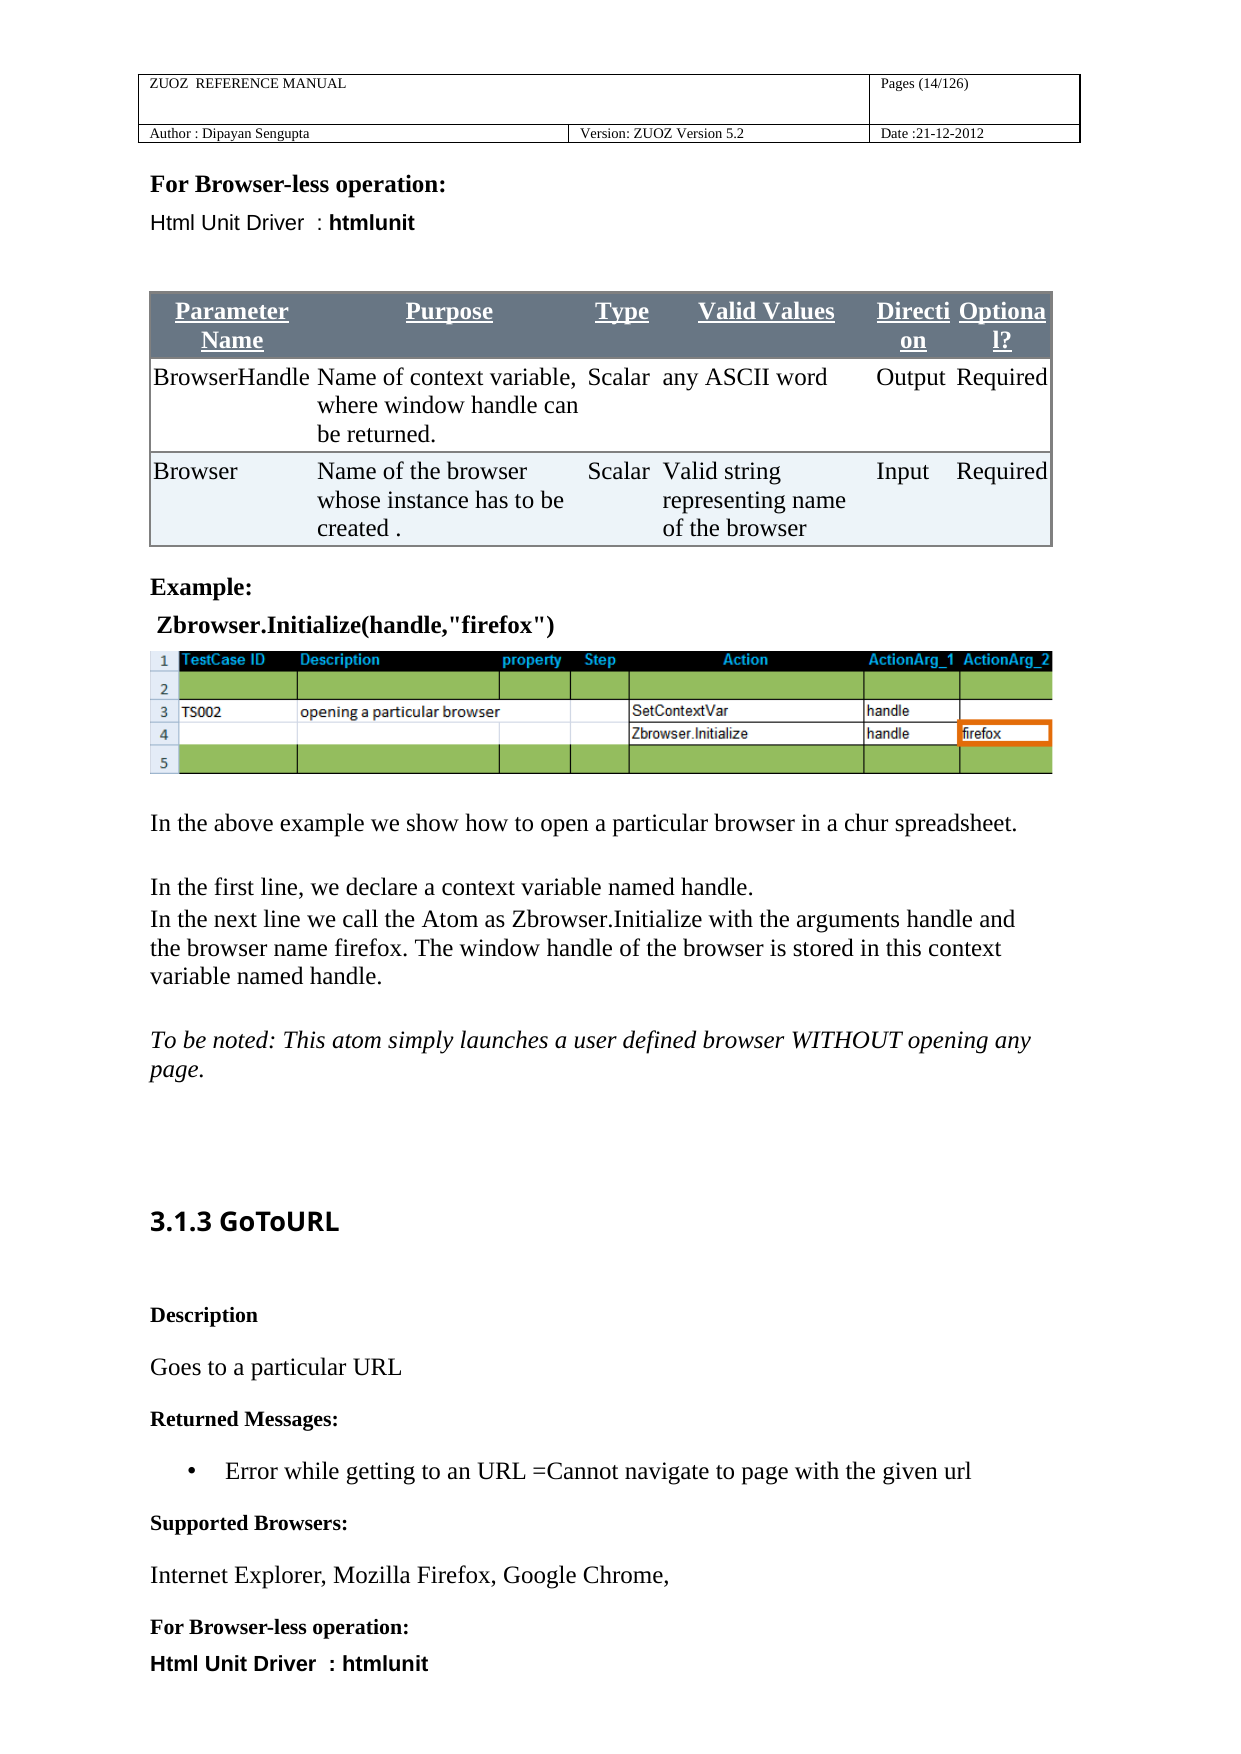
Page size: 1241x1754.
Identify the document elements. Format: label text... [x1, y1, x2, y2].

subtitle Error while getting to an URL =Cannot navigate to page with the given url [187, 1456, 1050, 1485]
table_header Parameter Name [151, 294, 314, 357]
subtitle For Browser-less operation: [150, 1614, 1050, 1639]
table_header Valid Values [659, 294, 873, 357]
subtitle For Browser-less operation: [150, 169, 1050, 198]
subtitle Supported Browsers: [150, 1510, 1050, 1535]
table_cell Scalar [584, 453, 659, 545]
text To be noted: This atom simply launches a user defined browser WITHOUT opening any page. [150, 1025, 1050, 1082]
text In the above example we show how to open a particular browser in a chur spreadsheet. [150, 808, 1050, 837]
text In the first line, we declare a context variable named handle. [150, 872, 1050, 901]
text Html Unit Driver : htmlunit [150, 204, 1050, 235]
subtitle Example: [150, 572, 1050, 601]
picture [150, 651, 1053, 774]
subtitle Internet Explorer, Mozilla Firefox, Google Chrome, [150, 1560, 1050, 1589]
table_header Direction [873, 294, 953, 357]
table_header Purpose [314, 294, 584, 357]
table_cell any ASCII word [659, 359, 873, 451]
text Html Unit Driver : htmlunit [150, 1645, 1050, 1677]
table_cell Output [873, 359, 953, 451]
subtitle Returned Messages: [150, 1406, 1050, 1431]
table_cell Required [953, 359, 1050, 451]
table_header Type [584, 294, 659, 357]
table_cell Name of context variable, where window handle can be returned. [314, 359, 584, 451]
table_cell Scalar [584, 359, 659, 451]
table_cell BrowserHandle [151, 359, 314, 451]
table_cell Input [873, 453, 953, 545]
subtitle Goes to a particular URL [150, 1352, 1050, 1381]
text In the next line we call the Atom as Zbrowser.Initialize with the arguments handle and the browser name firefox. The window handle of the browser is stored in this context variable named handle. [150, 904, 1050, 990]
text Zbrowser.Initialize(handle,"firefox") [150, 607, 1050, 638]
table_cell Browser [151, 453, 314, 545]
subtitle 3.1.3 GoToURL [150, 1203, 1050, 1239]
table_cell Valid string representing name of the browser [659, 453, 873, 545]
table_cell Required [953, 453, 1050, 545]
table_header Optional? [953, 294, 1050, 357]
table_cell Name of the browser whose instance has to be created . [314, 453, 584, 545]
subtitle Description [150, 1302, 1050, 1327]
